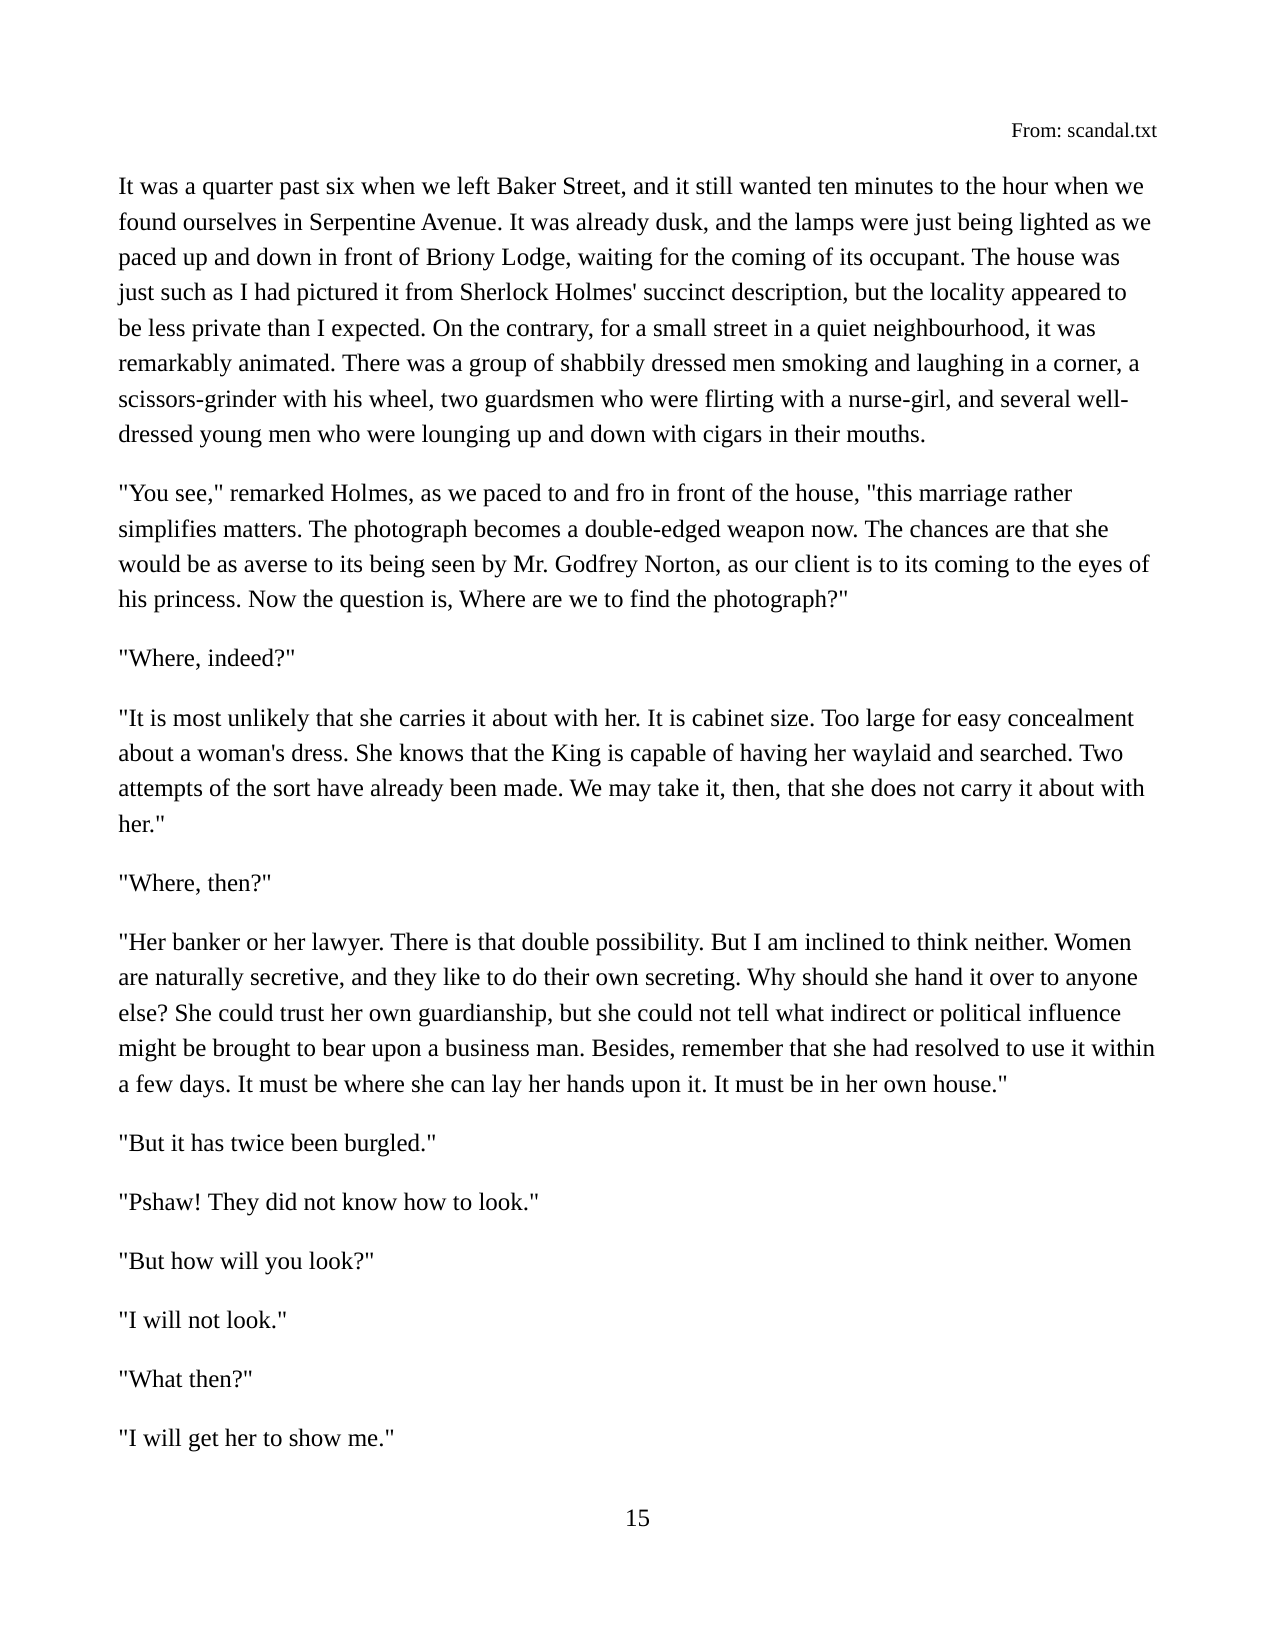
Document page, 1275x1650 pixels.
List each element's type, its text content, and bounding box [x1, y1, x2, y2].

text "Where, indeed?" [118, 638, 1157, 674]
text "What then?" [118, 1359, 1157, 1394]
text "But it has twice been burgled." [118, 1123, 1157, 1158]
text "Her banker or her lawyer. There is that double possibility. But I am inclined to think neither. Women are naturally secretive, and they like to do their own secreting. Why should she hand it over to anyone else? She could trust her own guardianship, but she could not tell what indirect or political influence might be brought to bear upon a business man. Besides, remember that she had resolved to use it within a few days. It must be where she can lay her hands upon it. It must be in her own house." [118, 922, 1157, 1099]
text "You see," remarked Holmes, as we paced to and fro in front of the house, "this marriage rather simplifies matters. The photograph becomes a double-edged weapon now. The chances are that she would be as averse to its being seen by Mr. Godfrey Norton, as our client is to its coming to the eyes of his princess. Now the question is, Where are we to find the photograph?" [118, 473, 1157, 615]
text "I will get her to show me." [118, 1418, 1157, 1453]
text "I will not look." [118, 1300, 1157, 1335]
text "Pshaw! They did not know how to look." [118, 1182, 1157, 1217]
text "Where, then?" [118, 863, 1157, 898]
text "It is most unlikely that she carries it about with her. It is cabinet size. Too large for easy concealment about a woman's dress. She knows that the King is capable of having her waylaid and searched. Two attempts of the sort have already been made. We may take it, then, that she does not carry it about with her." [118, 698, 1157, 839]
text It was a quarter past six when we left Baker Street, and it still wanted ten minutes to the hour when we found ourselves in Serpentine Avenue. It was already dusk, and the lamps were just being lighted as we paced up and down in front of Briony Lodge, waiting for the coming of its occupant. The house was just such as I had pictured it from Sherlock Holmes' succinct description, but the locality appeared to be less private than I expected. On the contrary, for a small street in a quiet neighbourhood, it was remarkably animated. There was a group of shabbily dressed men smoking and laughing in a corner, a scissors-grinder with his wheel, two guardsmen who were flirting with a nurse-girl, and several well-dressed young men who were lounging up and down with cigars in their mouths. [118, 166, 1157, 449]
text "But how will you look?" [118, 1241, 1157, 1276]
